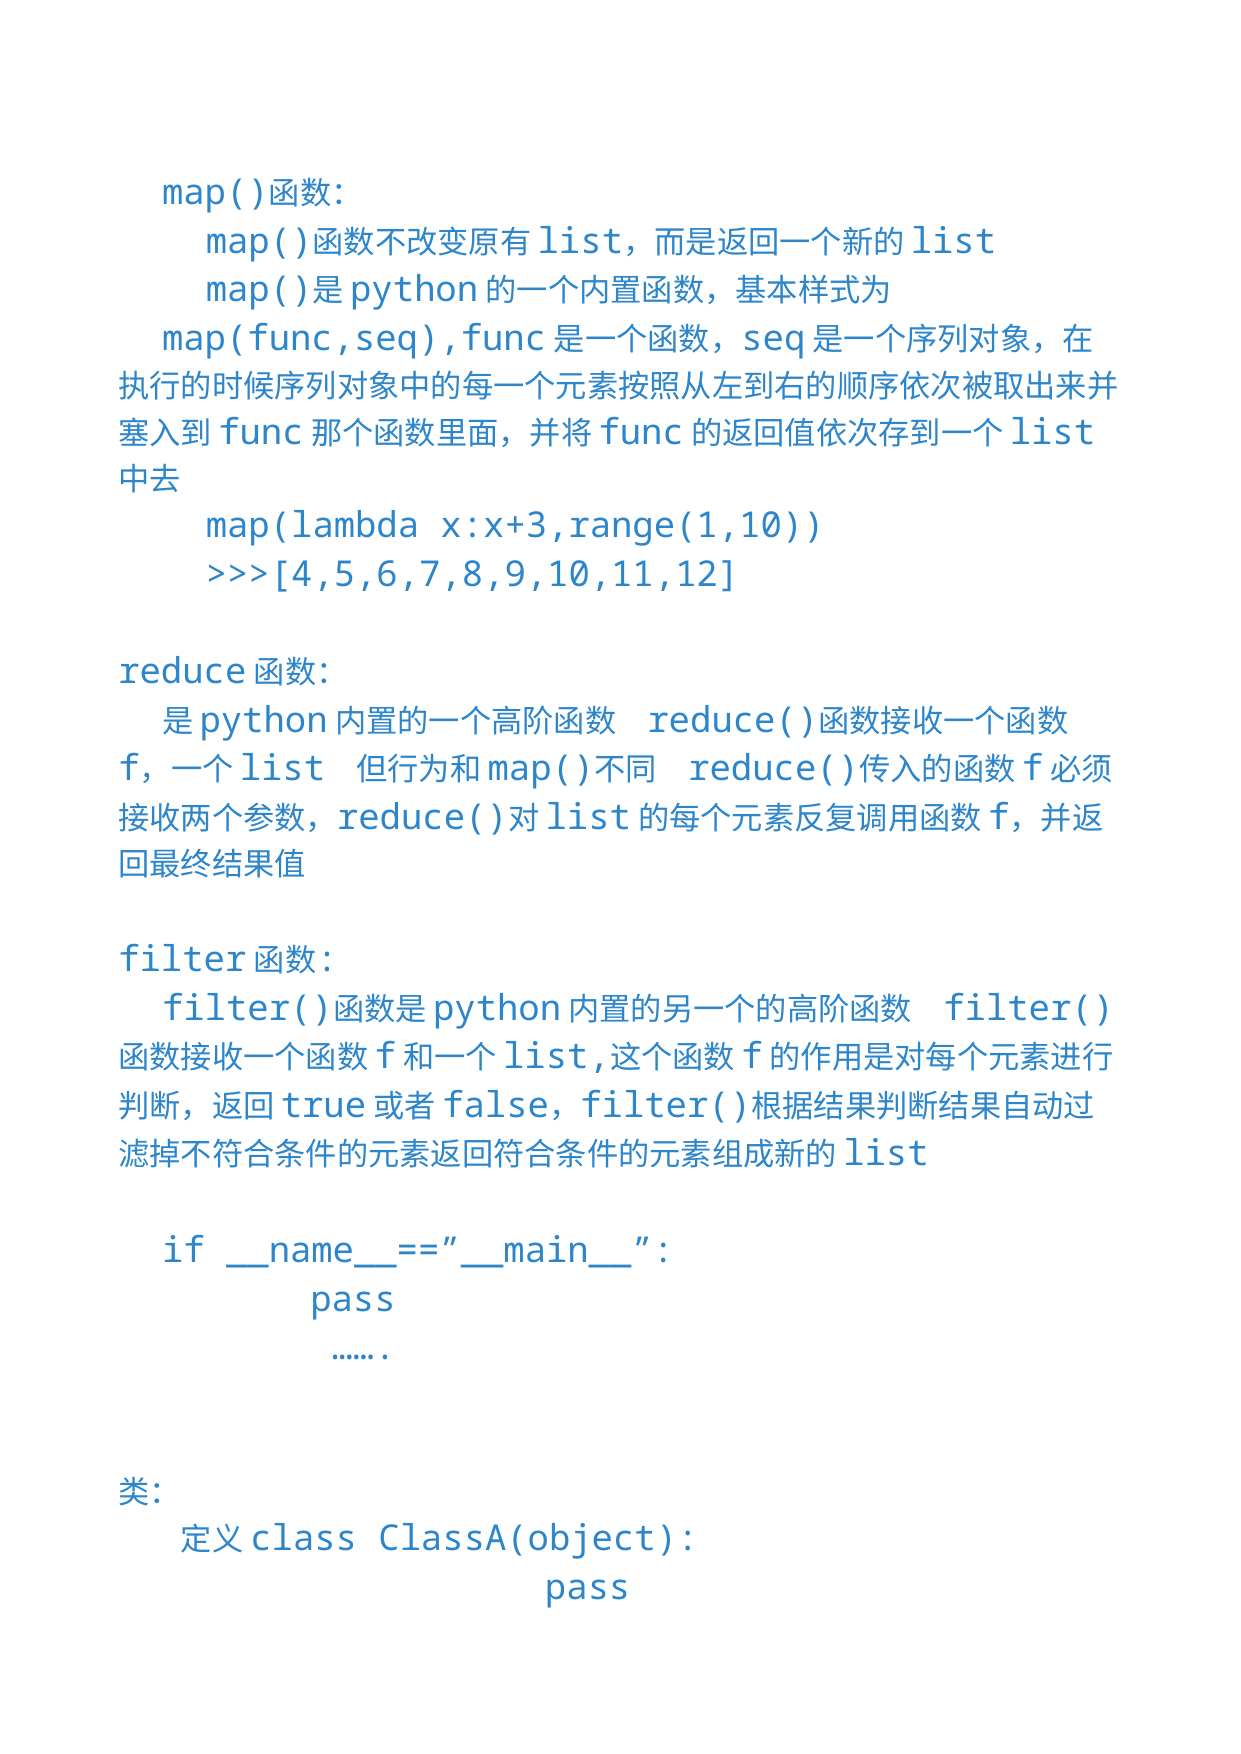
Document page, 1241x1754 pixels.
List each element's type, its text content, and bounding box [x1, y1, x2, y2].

text if __name__==”__main__”: [118, 1224, 1122, 1273]
text pass [118, 1273, 1122, 1322]
text >>>[4,5,6,7,8,9,10,11,12] [118, 548, 1122, 597]
text reduce函数： [118, 645, 1122, 694]
text filter()函数是python内置的另一个的高阶函数 filter()函数接收一个函数f和一个list,这个函数f的作用是对每个元素进行判断，返回true或者false，filter()根据结果判断结果自动过滤掉不符合条件的元素返回符合条件的元素组成新的list [118, 982, 1122, 1176]
text 类： [118, 1467, 1122, 1512]
text map()函数不改变原有list，而是返回一个新的list [118, 215, 1122, 264]
text map()是python的一个内置函数，基本样式为 map(func,seq),func是一个函数，seq是一个序列对象，在执行的时候序列对象中的每一个元素按照从左到右的顺序依次被取出来并塞入到func那个函数里面，并将func的返回值依次存到一个list中去 [118, 264, 1122, 500]
text pass [118, 1561, 1122, 1609]
text map(lambda x:x+3,range(1,10)) [118, 500, 1122, 548]
text map()函数： [118, 167, 1122, 215]
text ……. [118, 1322, 1122, 1370]
text filter函数: [118, 933, 1122, 982]
text 定义 class ClassA(object): [118, 1512, 1122, 1561]
text 是python内置的一个高阶函数 reduce()函数接收一个函数f，一个list 但行为和map()不同 reduce()传入的函数f必须接收两个参数，reduce()对list的每个元素反复调用函数f，并返回最终结果值 [118, 694, 1122, 885]
